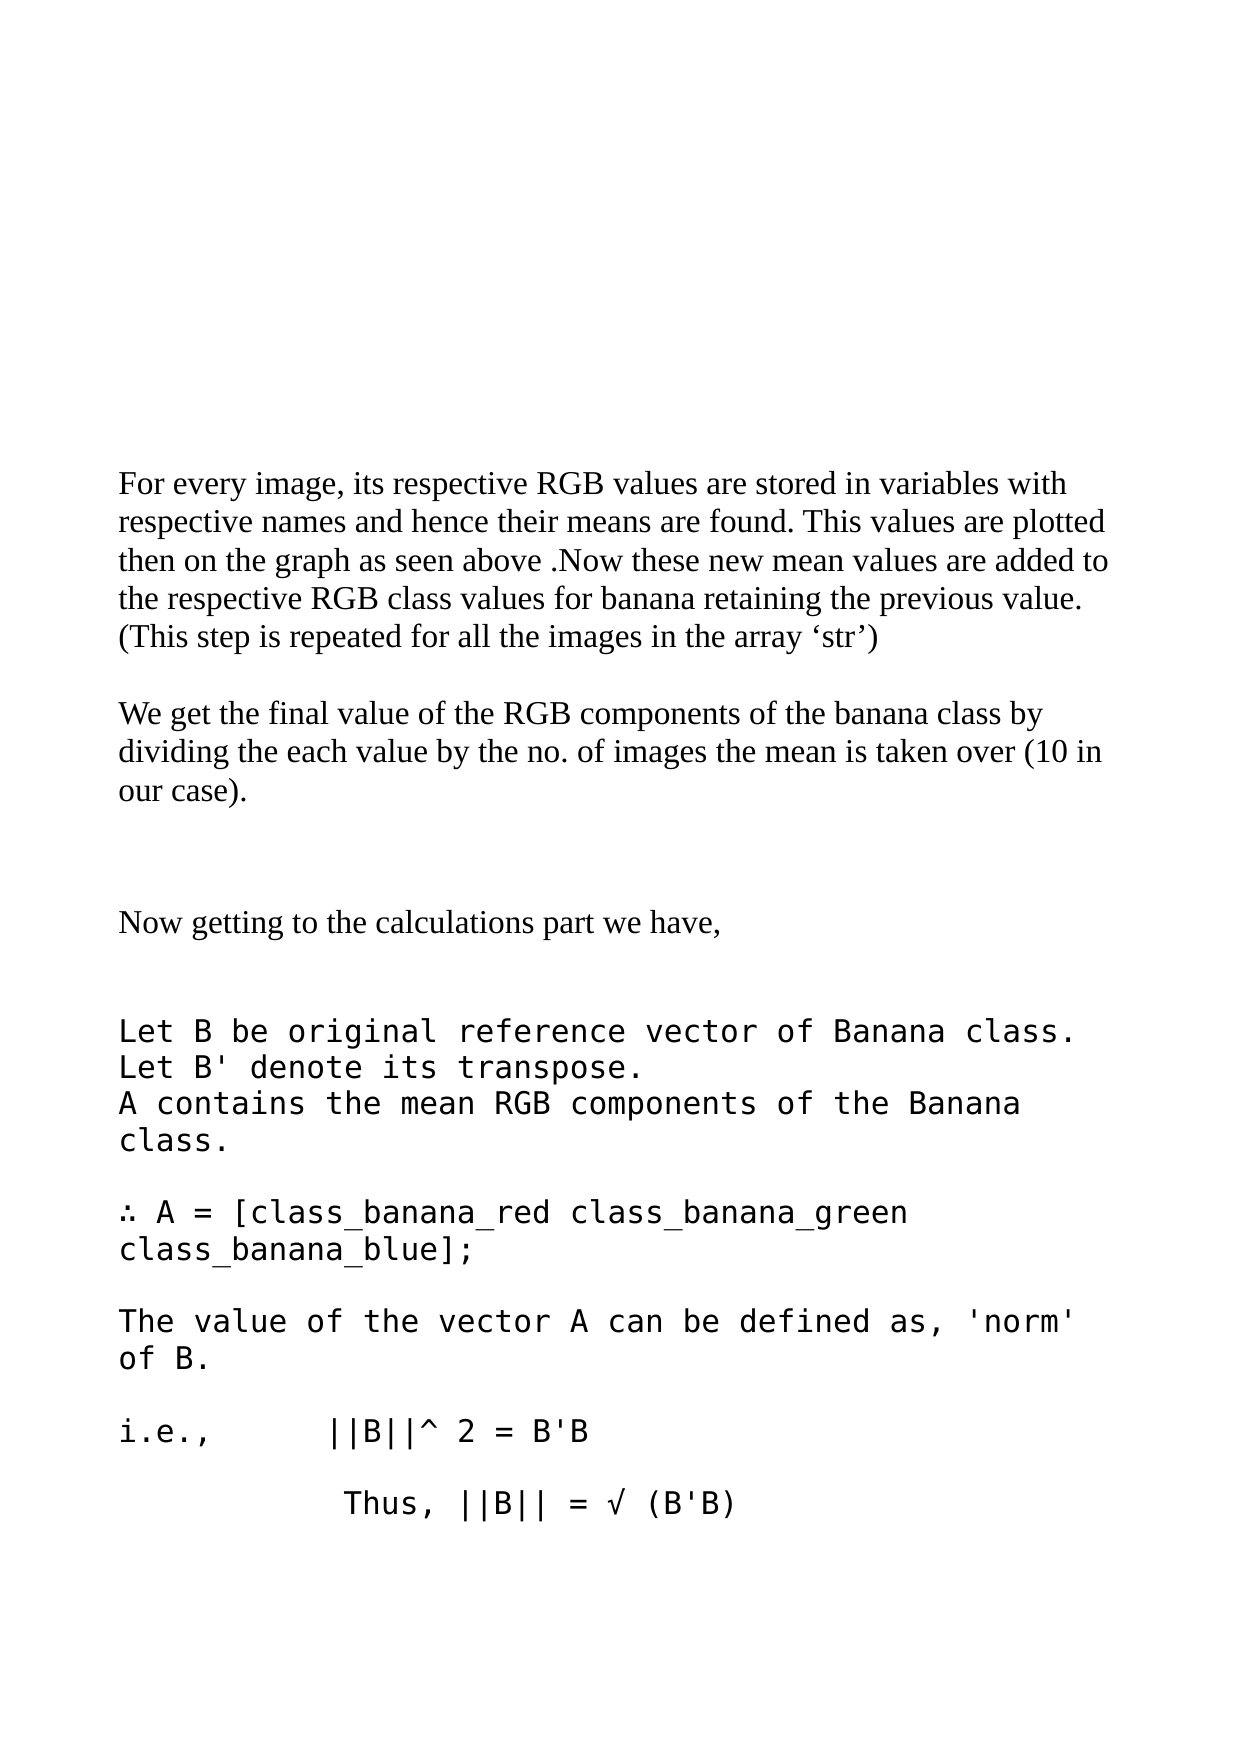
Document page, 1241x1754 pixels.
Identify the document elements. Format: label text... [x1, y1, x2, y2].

text The value of the vector A can be defined as, 'norm' of B. [118, 1304, 1122, 1377]
text We get the final value of the RGB components of the banana class by dividing the each value by the no. of images the mean is taken over (10 in our case). [118, 693, 1122, 808]
text Let B be original reference vector of Banana class. [118, 1013, 1122, 1049]
text For every image, its respective RGB values are stored in variables with respective names and hence their means are found. This values are plotted then on the graph as seen above .Now these new mean values are added to the respective RGB class values for banana retaining the previous value. [118, 463, 1122, 616]
text Thus, ||B|| = √ (B'B) [118, 1486, 1122, 1522]
text A contains the mean RGB components of the Banana class. [118, 1086, 1122, 1158]
text Let B' denote its transpose. [118, 1049, 1122, 1086]
text i.e., ||B||^ 2 = B'B [118, 1413, 1122, 1449]
text Now getting to the calculations part we have, [118, 902, 1122, 940]
text (This step is repeated for all the images in the array ‘str’) [118, 616, 1122, 655]
text ∴ A = [class_banana_red class_banana_green class_banana_blue]; [118, 1195, 1122, 1267]
